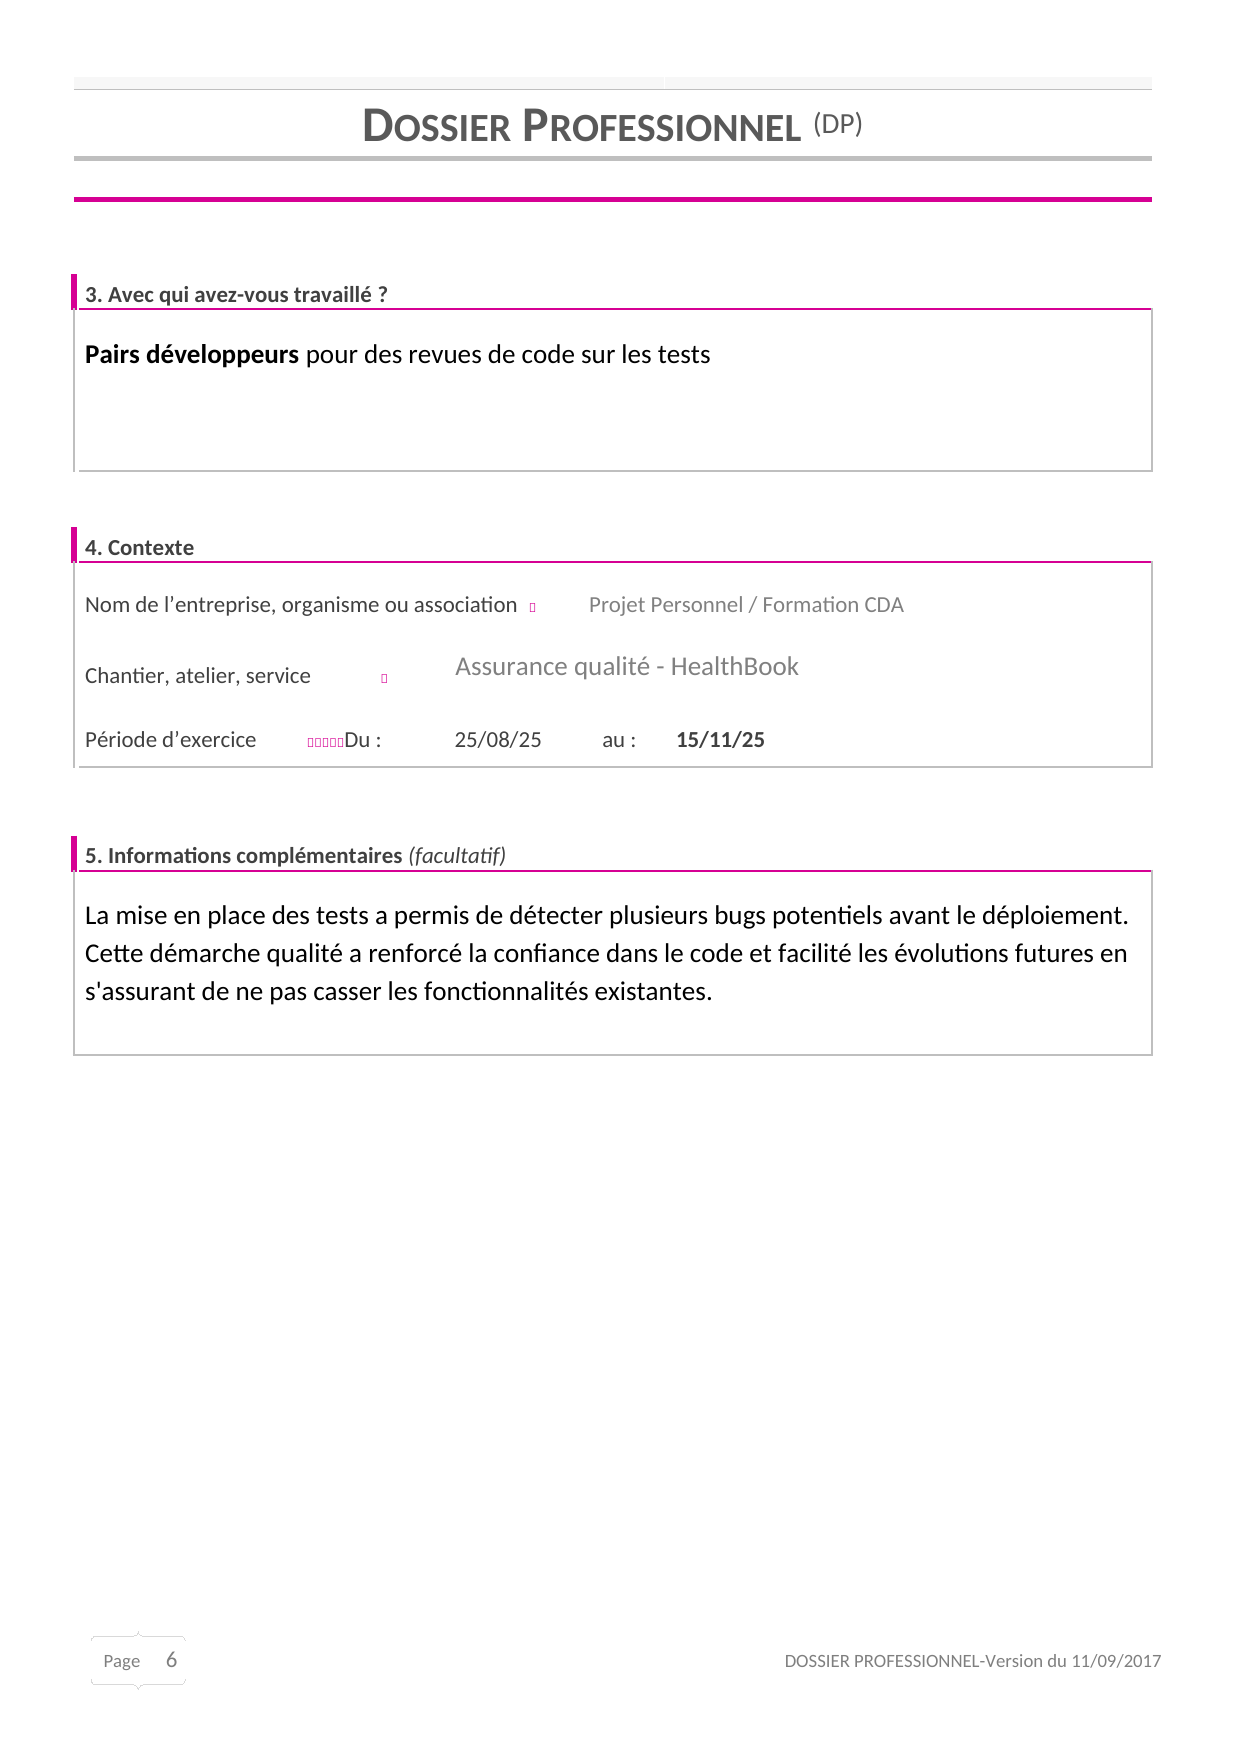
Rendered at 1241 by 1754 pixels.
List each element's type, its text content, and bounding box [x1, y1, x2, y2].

table_cell [74, 506, 1152, 527]
table_cell [1093, 802, 1152, 836]
table_cell [74, 470, 1093, 506]
table_cell [75, 1033, 1151, 1054]
table_cell [74, 766, 1093, 802]
table_cell [75, 449, 1151, 470]
table_cell Pairs développeurs pour des revues de code sur les tests [75, 332, 1151, 448]
table_cell [1093, 836, 1152, 869]
table_cell La mise en place des tests a permis de détecter plusieurs bugs potentiels avant le déploiement. Cette démarche qualité a renforcé la confiance dans le code et facilité les évolutions futures en s'assurant de ne pas casser les fonctionnalités existantes. [75, 893, 1151, 1033]
table_cell [74, 253, 1152, 274]
table_cell 5. Informations complémentaires (facultatif) [77, 836, 1093, 869]
table_cell Période d’exercice Du : 25/08/25 au : 15/11/25 [75, 707, 1151, 766]
table_cell 4. Contexte [77, 527, 1152, 561]
table_cell Projet Personnel / Formation CDA [578, 584, 1151, 643]
table_cell [75, 561, 578, 584]
table_cell [578, 563, 1151, 584]
table_cell [75, 308, 1151, 332]
table_cell [74, 230, 1152, 253]
table_cell Chantier, atelier, service  [75, 643, 444, 707]
table_cell [75, 870, 1151, 893]
table_cell [74, 802, 1093, 836]
table_cell Assurance qualité - HealthBook [444, 643, 1151, 707]
table_cell [1093, 768, 1152, 802]
table_cell 3. Avec qui avez-vous travaillé ? [77, 274, 1152, 308]
table_cell [1093, 472, 1152, 506]
table_cell Nom de l’entreprise, organisme ou association  [75, 584, 578, 643]
